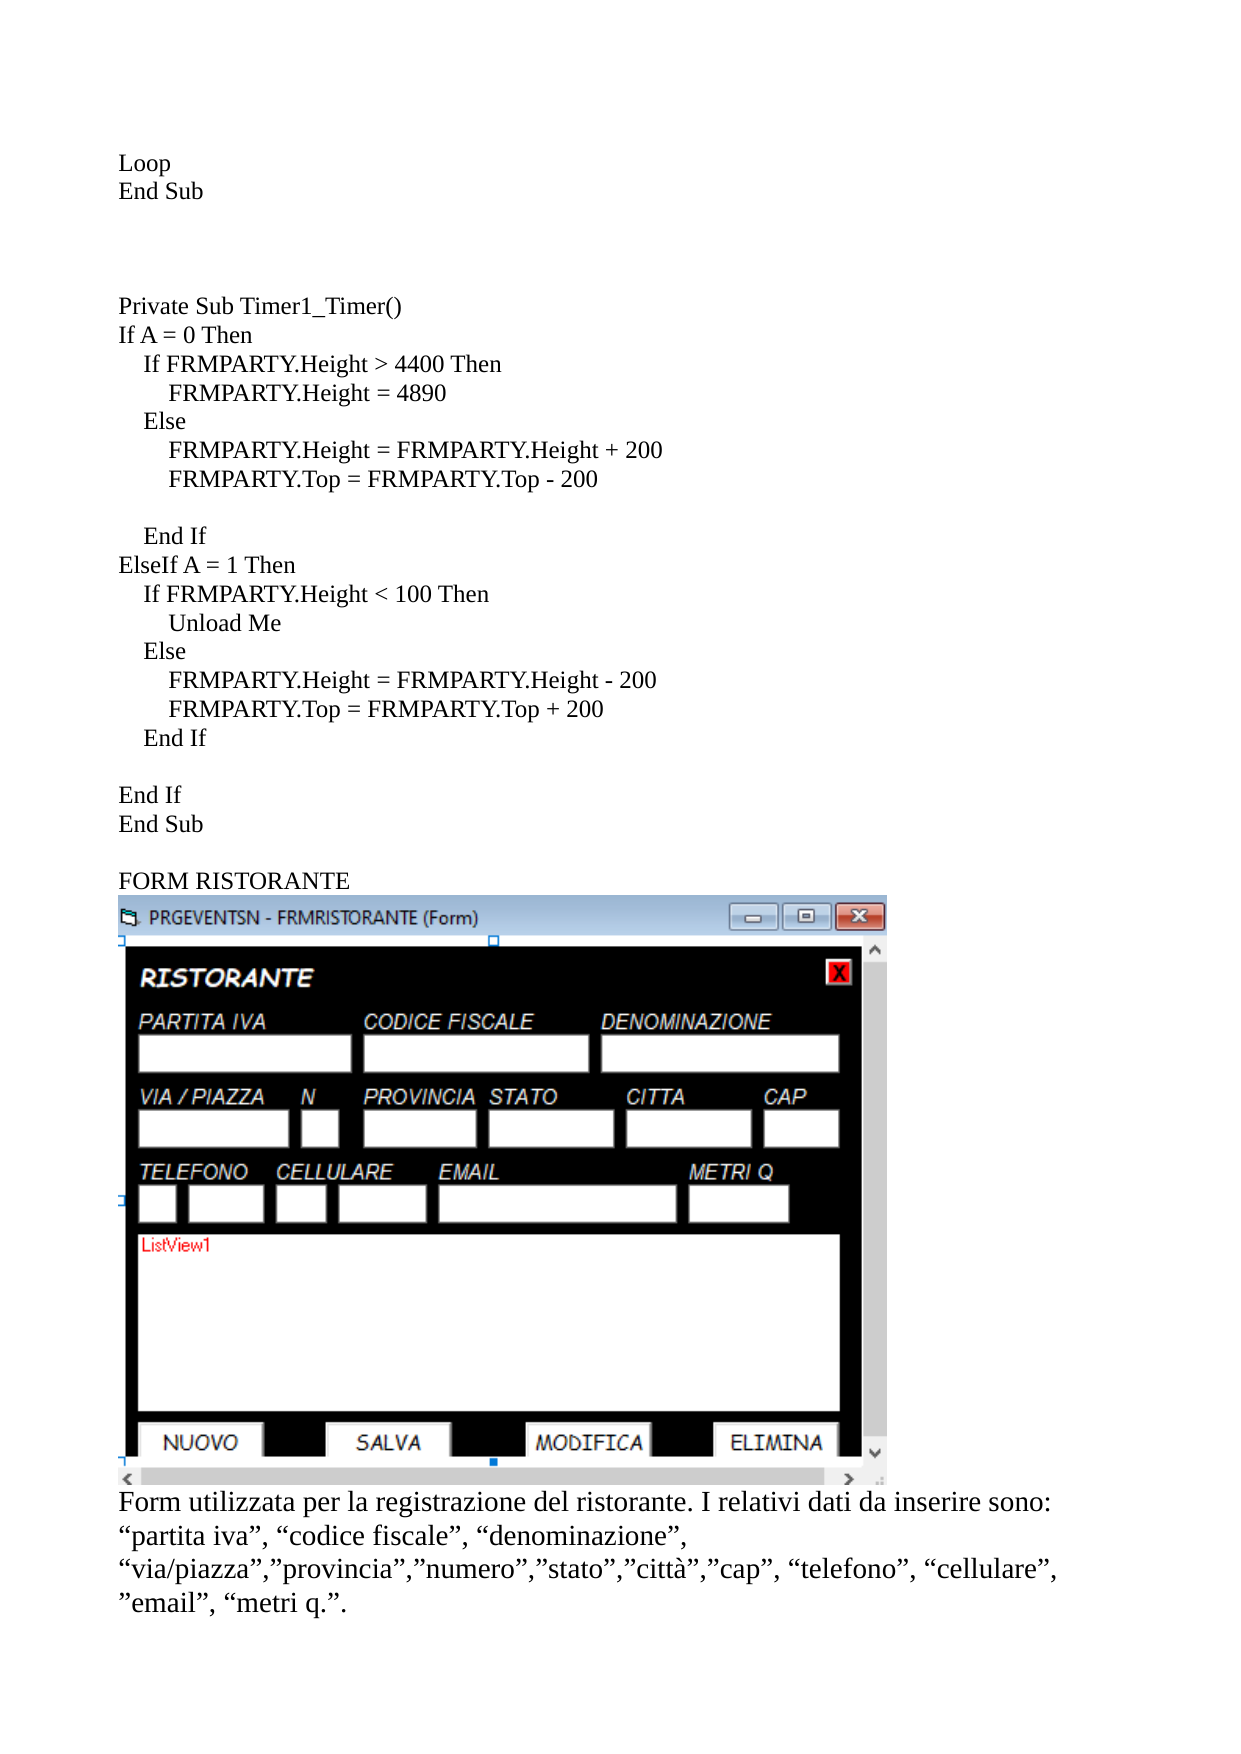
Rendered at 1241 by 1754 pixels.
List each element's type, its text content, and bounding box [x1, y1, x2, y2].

text Unload Me [118, 608, 1122, 636]
text End If [118, 780, 1122, 809]
text ElseIf A = 1 Then [118, 550, 1122, 579]
text FRMPARTY.Top = FRMPARTY.Top - 200 [118, 464, 1122, 493]
text Else [118, 636, 1122, 665]
text FRMPARTY.Top = FRMPARTY.Top + 200 [118, 694, 1122, 723]
text FRMPARTY.Height = FRMPARTY.Height - 200 [118, 665, 1122, 694]
text FORM RISTORANTE [118, 866, 1122, 895]
text If FRMPARTY.Height > 4400 Then [118, 349, 1122, 378]
text If FRMPARTY.Height < 100 Then [118, 579, 1122, 608]
text Form utilizzata per la registrazione del ristorante. I relativi dati da inserire sono: “partita iva”, “codice fiscale”, “denominazione”, “via/piazza”,”provincia”,”numero”,”stato”,”città”,”cap”, “telefono”, “cellulare”, ”email”, “metri q.”. [118, 1484, 1122, 1618]
text If A = 0 Then [118, 320, 1122, 349]
text Else [118, 406, 1122, 435]
text FRMPARTY.Height = FRMPARTY.Height + 200 [118, 435, 1122, 464]
text Private Sub Timer1_Timer() [118, 291, 1122, 320]
text End Sub [118, 809, 1122, 838]
text Loop [118, 148, 1122, 176]
text End If [118, 521, 1122, 550]
text FRMPARTY.Height = 4890 [118, 378, 1122, 406]
text End If [118, 723, 1122, 751]
text End Sub [118, 176, 1122, 205]
